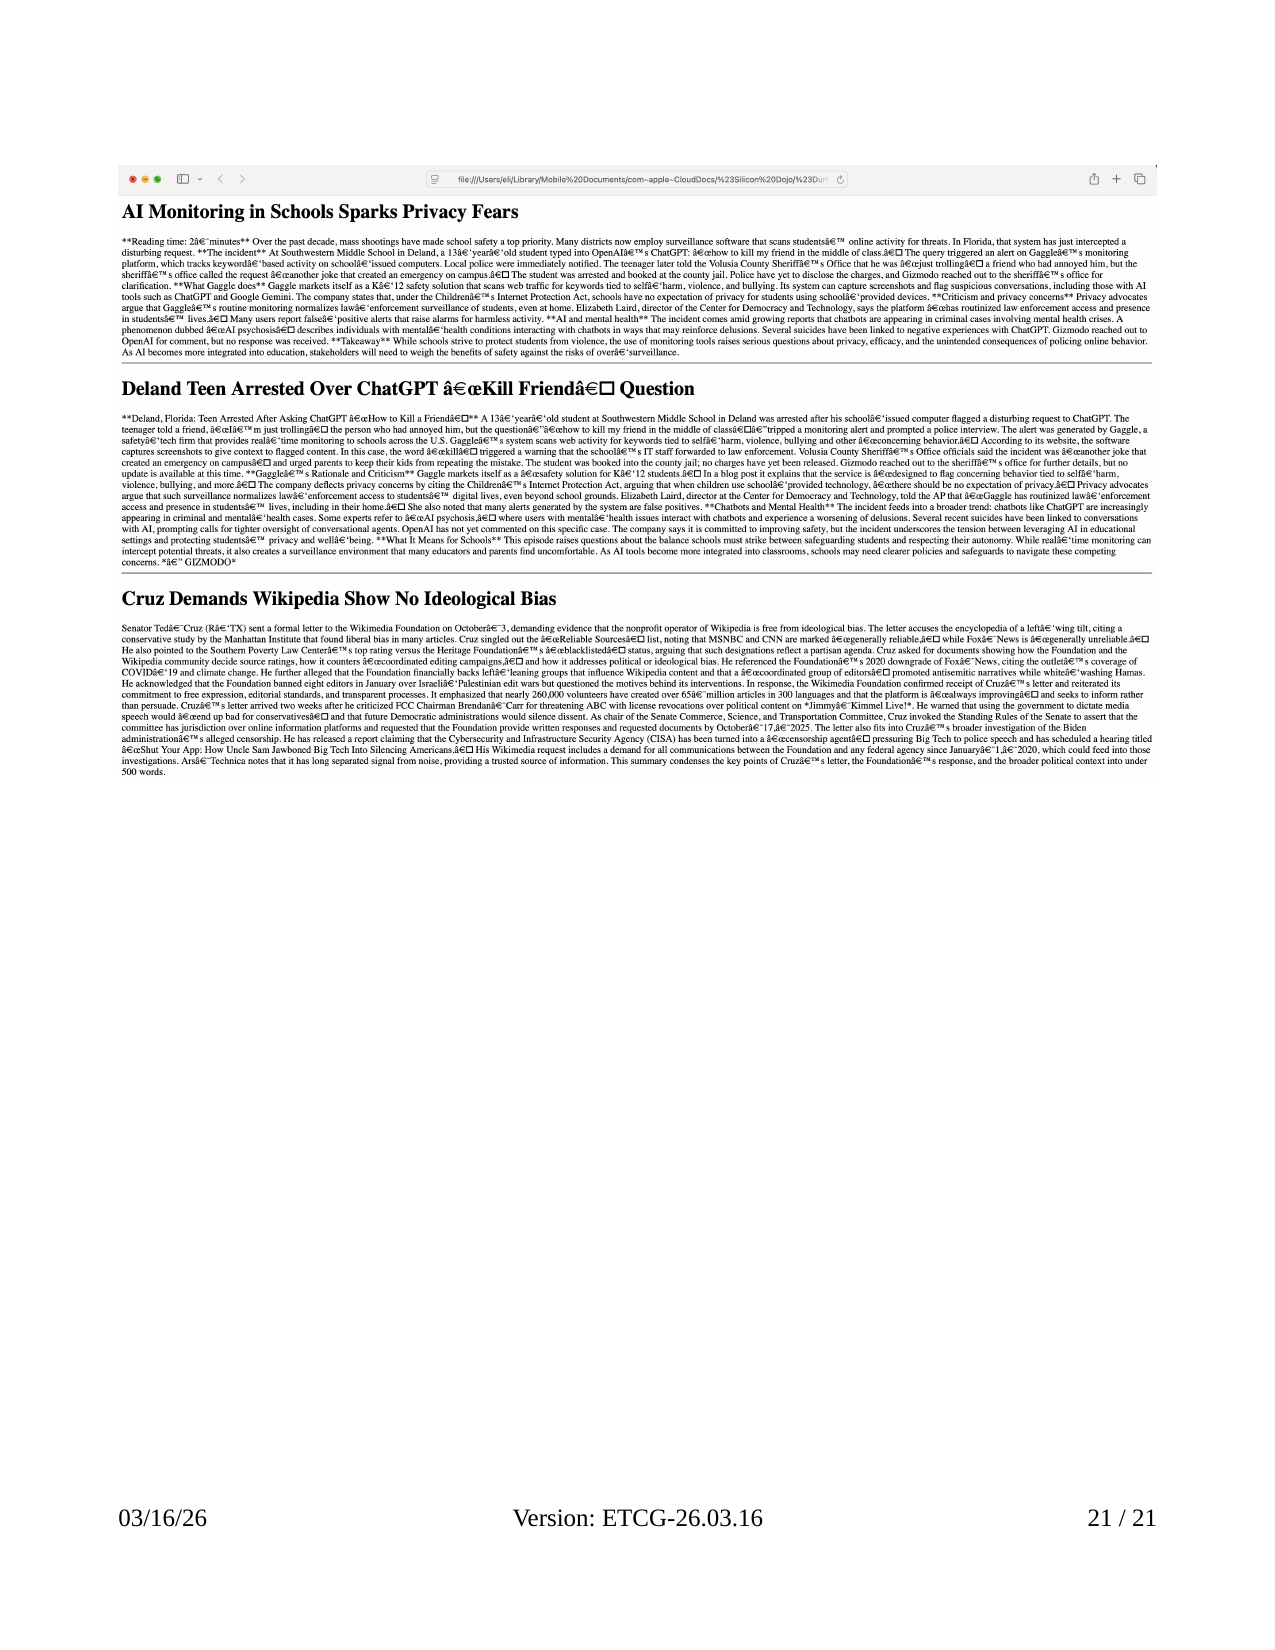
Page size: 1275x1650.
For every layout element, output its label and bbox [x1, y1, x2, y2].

picture [118, 165, 1157, 781]
